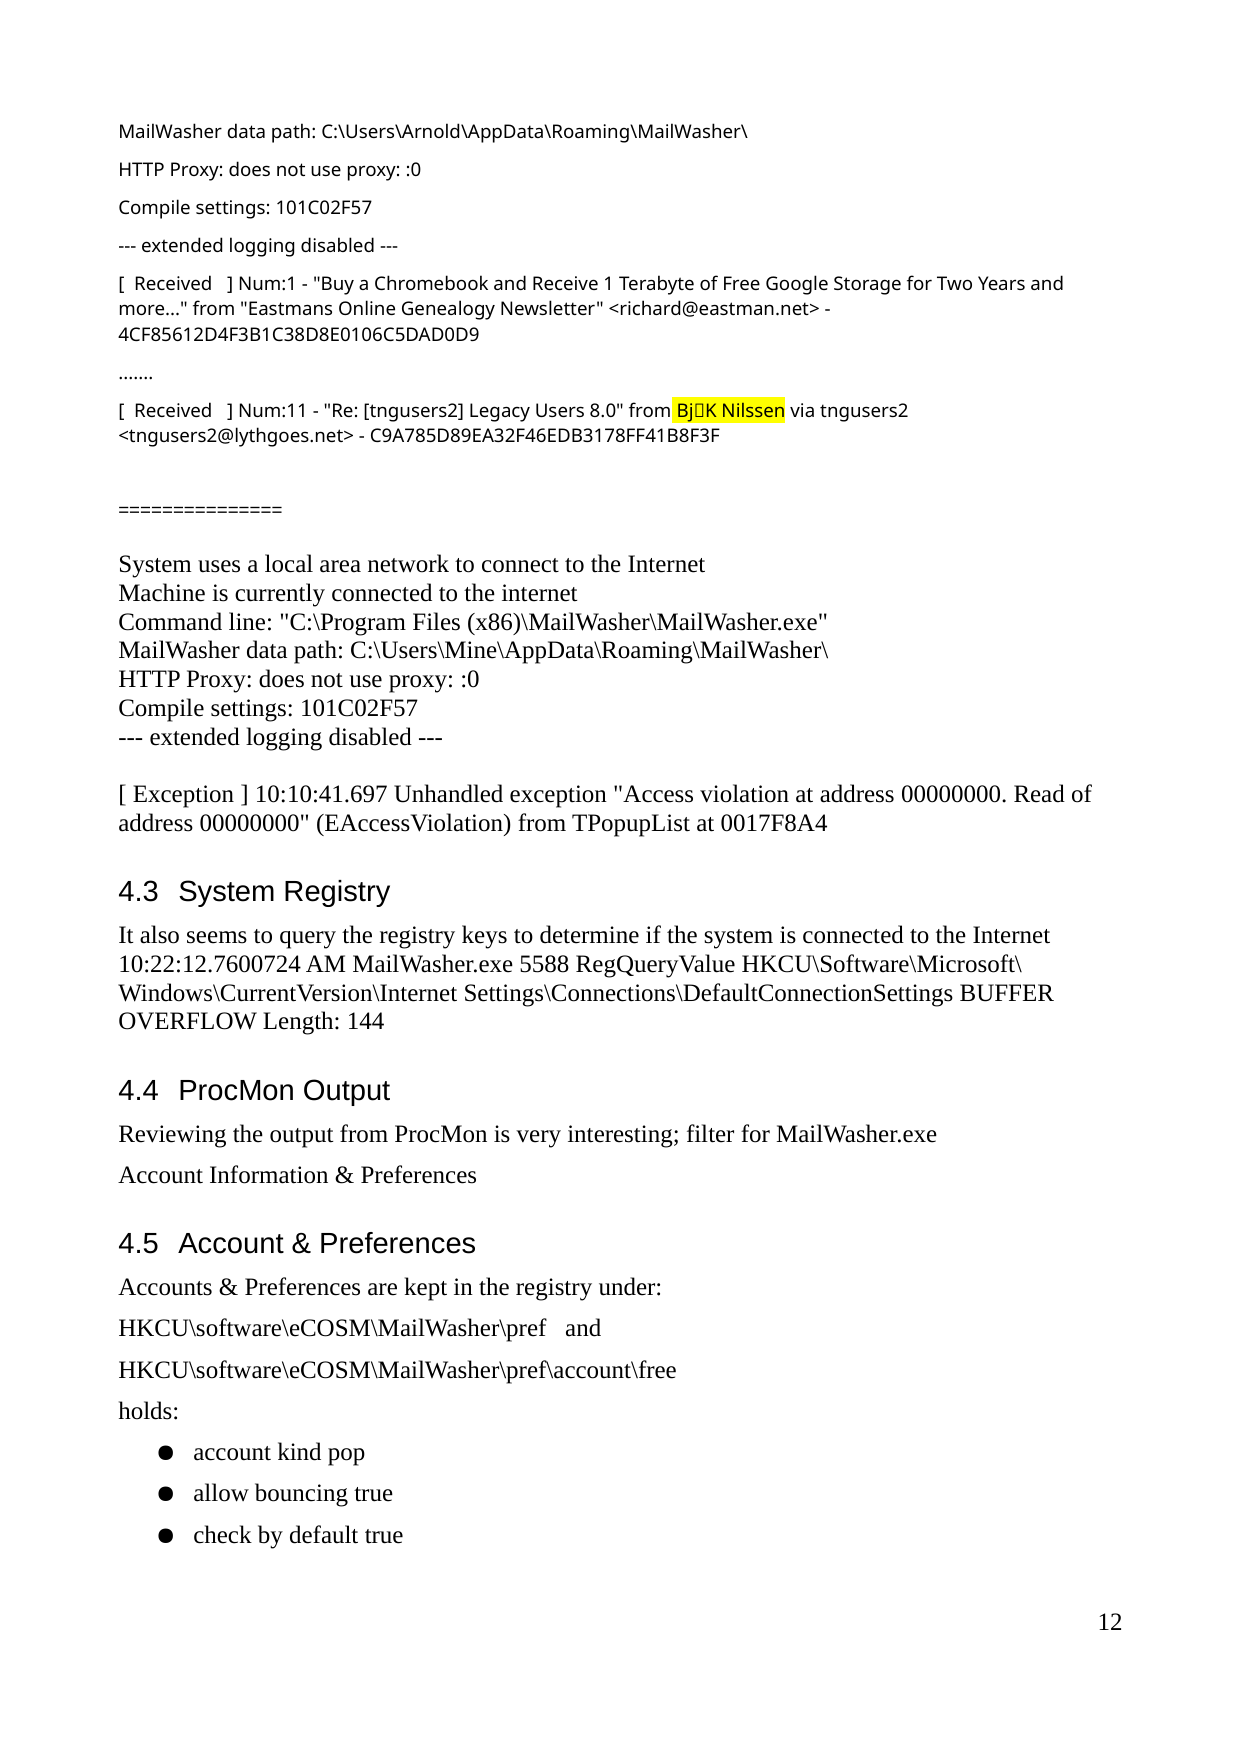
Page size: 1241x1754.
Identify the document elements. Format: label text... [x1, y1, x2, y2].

text Reviewing the output from ProcMon is very interesting; filter for MailWasher.exe [118, 1119, 1122, 1147]
subtitle Account & Preferences [118, 1226, 1122, 1260]
text Account Information & Preferences [118, 1160, 1122, 1189]
text HKCU\software\eCOSM\MailWasher\pref and [118, 1313, 1122, 1342]
text =============== System uses a local area network to connect to the Internet Machine is currently connected to the internet Command line: "C:\Program Files (x86)\MailWasher\MailWasher.exe" MailWasher data path: C:\Users\Mine\AppData\Roaming\MailWasher\ HTTP Proxy: does not use proxy: :0 Compile settings: 101C02F57 --- extended logging disabled --- [ Exception ] 10:10:41.697 Unhandled exception "Access violation at address 00000000. Read of address 00000000" (EAccessViolation) from TPopupList at 0017F8A4 [118, 499, 1122, 837]
text HTTP Proxy: does not use proxy: :0 [118, 156, 1122, 182]
text MailWasher data path: C:\Users\Arnold\AppData\Roaming\MailWasher\ [118, 118, 1122, 144]
text Compile settings: 101C02F57 [118, 194, 1122, 220]
text [ Received ] Num:1 - "Buy a Chromebook and Receive 1 Terabyte of Free Google Storage for Two Years and more..." from "Eastmans Online Genealogy Newsletter" <richard@eastman.net> - 4CF85612D4F3B1C38D8E0106C5DAD0D9 [118, 270, 1122, 347]
list allow bouncing true [156, 1478, 1122, 1507]
text Accounts & Preferences are kept in the registry under: [118, 1272, 1122, 1301]
list check by default true [156, 1520, 1122, 1548]
text HKCU\software\eCOSM\MailWasher\pref\account\free [118, 1355, 1122, 1383]
text holds: [118, 1396, 1122, 1425]
text [ Received ] Num:11 - "Re: [tngusers2] Legacy Users 8.0" from Bj𲮠K Nilssen via tngusers2 <tngusers2@lythgoes.net> - C9A785D89EA32F46EDB3178FF41B8F3F [118, 397, 1122, 448]
text ....... [118, 359, 1122, 385]
text --- extended logging disabled --- [118, 232, 1122, 258]
subtitle ProcMon Output [118, 1073, 1122, 1106]
text It also seems to query the registry keys to determine if the system is connected to the Internet 10:22:12.7600724 AM MailWasher.exe 5588 RegQueryValue HKCU\Software\Microsoft\Windows\CurrentVersion\Internet Settings\Connections\DefaultConnectionSettings BUFFER OVERFLOW Length: 144 [118, 920, 1122, 1035]
subtitle System Registry [118, 874, 1122, 908]
list account kind pop [156, 1437, 1122, 1466]
